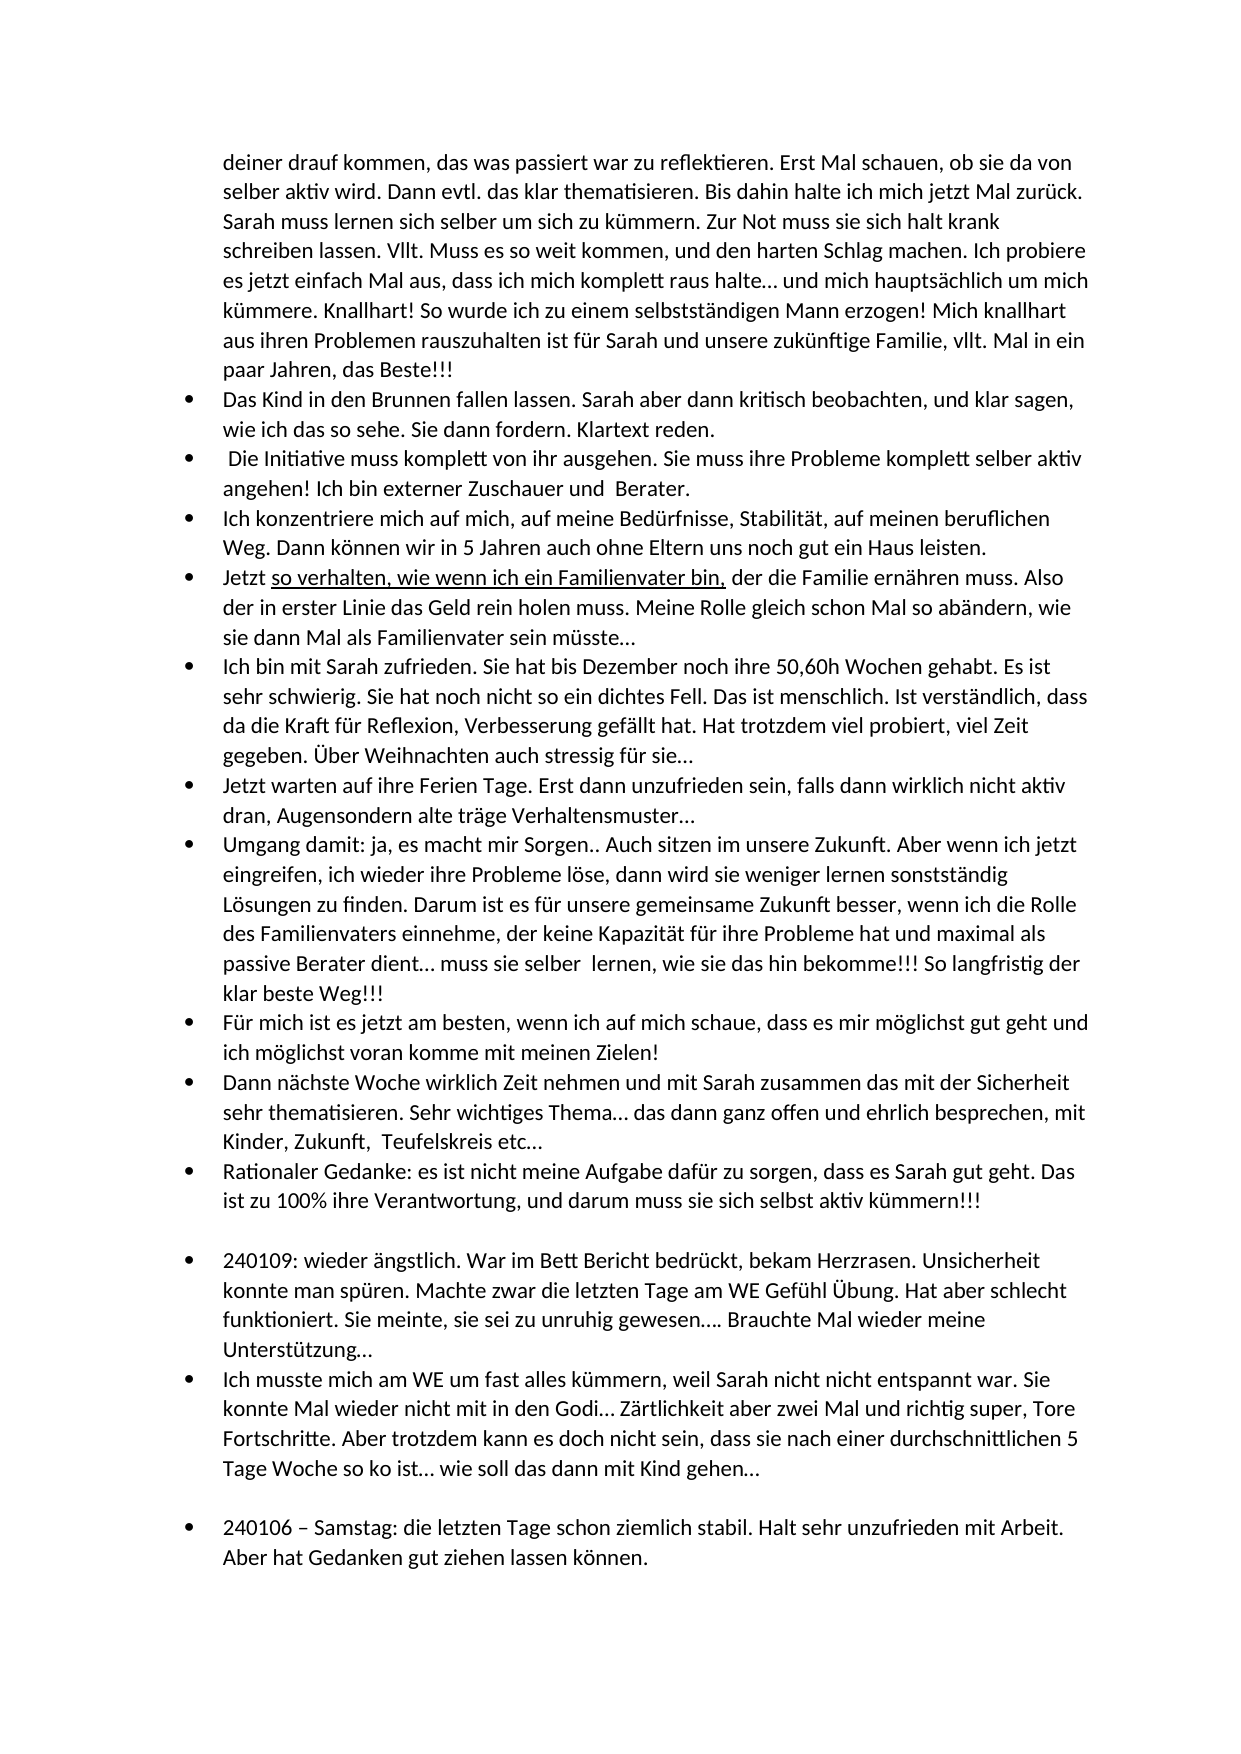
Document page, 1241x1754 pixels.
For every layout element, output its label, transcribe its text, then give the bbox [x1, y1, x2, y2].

list deiner drauf kommen, das was passiert war zu reflektieren. Erst Mal schauen, ob sie da von selber aktiv wird. Dann evtl. das klar thematisieren. Bis dahin halte ich mich jetzt Mal zurück. Sarah muss lernen sich selber um sich zu kümmern. Zur Not muss sie sich halt krank schreiben lassen. Vllt. Muss es so weit kommen, und den harten Schlag machen. Ich probiere es jetzt einfach Mal aus, dass ich mich komplett raus halte… und mich hauptsächlich um mich kümmere. Knallhart! So wurde ich zu einem selbstständigen Mann erzogen! Mich knallhart aus ihren Problemen rauszuhalten ist für Sarah und unsere zukünftige Familie, vllt. Mal in ein paar Jahren, das Beste!!! [185, 148, 1093, 383]
list Ich konzentriere mich auf mich, auf meine Bedürfnisse, Stabilität, auf meinen beruflichen Weg. Dann können wir in 5 Jahren auch ohne Eltern uns noch gut ein Haus leisten. [185, 504, 1093, 562]
list Ich bin mit Sarah zufrieden. Sie hat bis Dezember noch ihre 50,60h Wochen gehabt. Es ist sehr schwierig. Sie hat noch nicht so ein dichtes Fell. Das ist menschlich. Ist verständlich, dass da die Kraft für Reflexion, Verbesserung gefällt hat. Hat trotzdem viel probiert, viel Zeit gegeben. Über Weihnachten auch stressig für sie… [185, 652, 1093, 769]
list 240106 – Samstag: die letzten Tage schon ziemlich stabil. Halt sehr unzufrieden mit Arbeit. Aber hat Gedanken gut ziehen lassen können. [185, 1513, 1093, 1571]
list Ich musste mich am WE um fast alles kümmern, weil Sarah nicht nicht entspannt war. Sie konnte Mal wieder nicht mit in den Godi… Zärtlichkeit aber zwei Mal und richtig super, Tore Fortschritte. Aber trotzdem kann es doch nicht sein, dass sie nach einer durchschnittlichen 5 Tage Woche so ko ist… wie soll das dann mit Kind gehen… [185, 1365, 1093, 1482]
list Für mich ist es jetzt am besten, wenn ich auf mich schaue, dass es mir möglichst gut geht und ich möglichst voran komme mit meinen Zielen! [185, 1008, 1093, 1066]
list Die Initiative muss komplett von ihr ausgehen. Sie muss ihre Probleme komplett selber aktiv angehen! Ich bin externer Zuschauer und Berater. [185, 444, 1093, 502]
list Jetzt warten auf ihre Ferien Tage. Erst dann unzufrieden sein, falls dann wirklich nicht aktiv dran, Augensondern alte träge Verhaltensmuster… [185, 771, 1093, 829]
list 240109: wieder ängstlich. War im Bett Bericht bedrückt, bekam Herzrasen. Unsicherheit konnte man spüren. Machte zwar die letzten Tage am WE Gefühl Übung. Hat aber schlecht funktioniert. Sie meinte, sie sei zu unruhig gewesen…. Brauchte Mal wieder meine Unterstützung… [185, 1246, 1093, 1363]
list Das Kind in den Brunnen fallen lassen. Sarah aber dann kritisch beobachten, und klar sagen, wie ich das so sehe. Sie dann fordern. Klartext reden. [185, 385, 1093, 443]
list Jetzt so verhalten, wie wenn ich ein Familienvater bin, der die Familie ernähren muss. Also der in erster Linie das Geld rein holen muss. Meine Rolle gleich schon Mal so abändern, wie sie dann Mal als Familienvater sein müsste… [185, 563, 1093, 651]
list Rationaler Gedanke: es ist nicht meine Aufgabe dafür zu sorgen, dass es Sarah gut geht. Das ist zu 100% ihre Verantwortung, und darum muss sie sich selbst aktiv kümmern!!! [185, 1157, 1093, 1215]
list Umgang damit: ja, es macht mir Sorgen.. Auch sitzen im unsere Zukunft. Aber wenn ich jetzt eingreifen, ich wieder ihre Probleme löse, dann wird sie weniger lernen sonstständig Lösungen zu finden. Darum ist es für unsere gemeinsame Zukunft besser, wenn ich die Rolle des Familienvaters einnehme, der keine Kapazität für ihre Probleme hat und maximal als passive Berater dient… muss sie selber lernen, wie sie das hin bekomme!!! So langfristig der klar beste Weg!!! [185, 830, 1093, 1007]
list Dann nächste Woche wirklich Zeit nehmen und mit Sarah zusammen das mit der Sicherheit sehr thematisieren. Sehr wichtiges Thema… das dann ganz offen und ehrlich besprechen, mit Kinder, Zukunft, Teufelskreis etc… [185, 1068, 1093, 1155]
